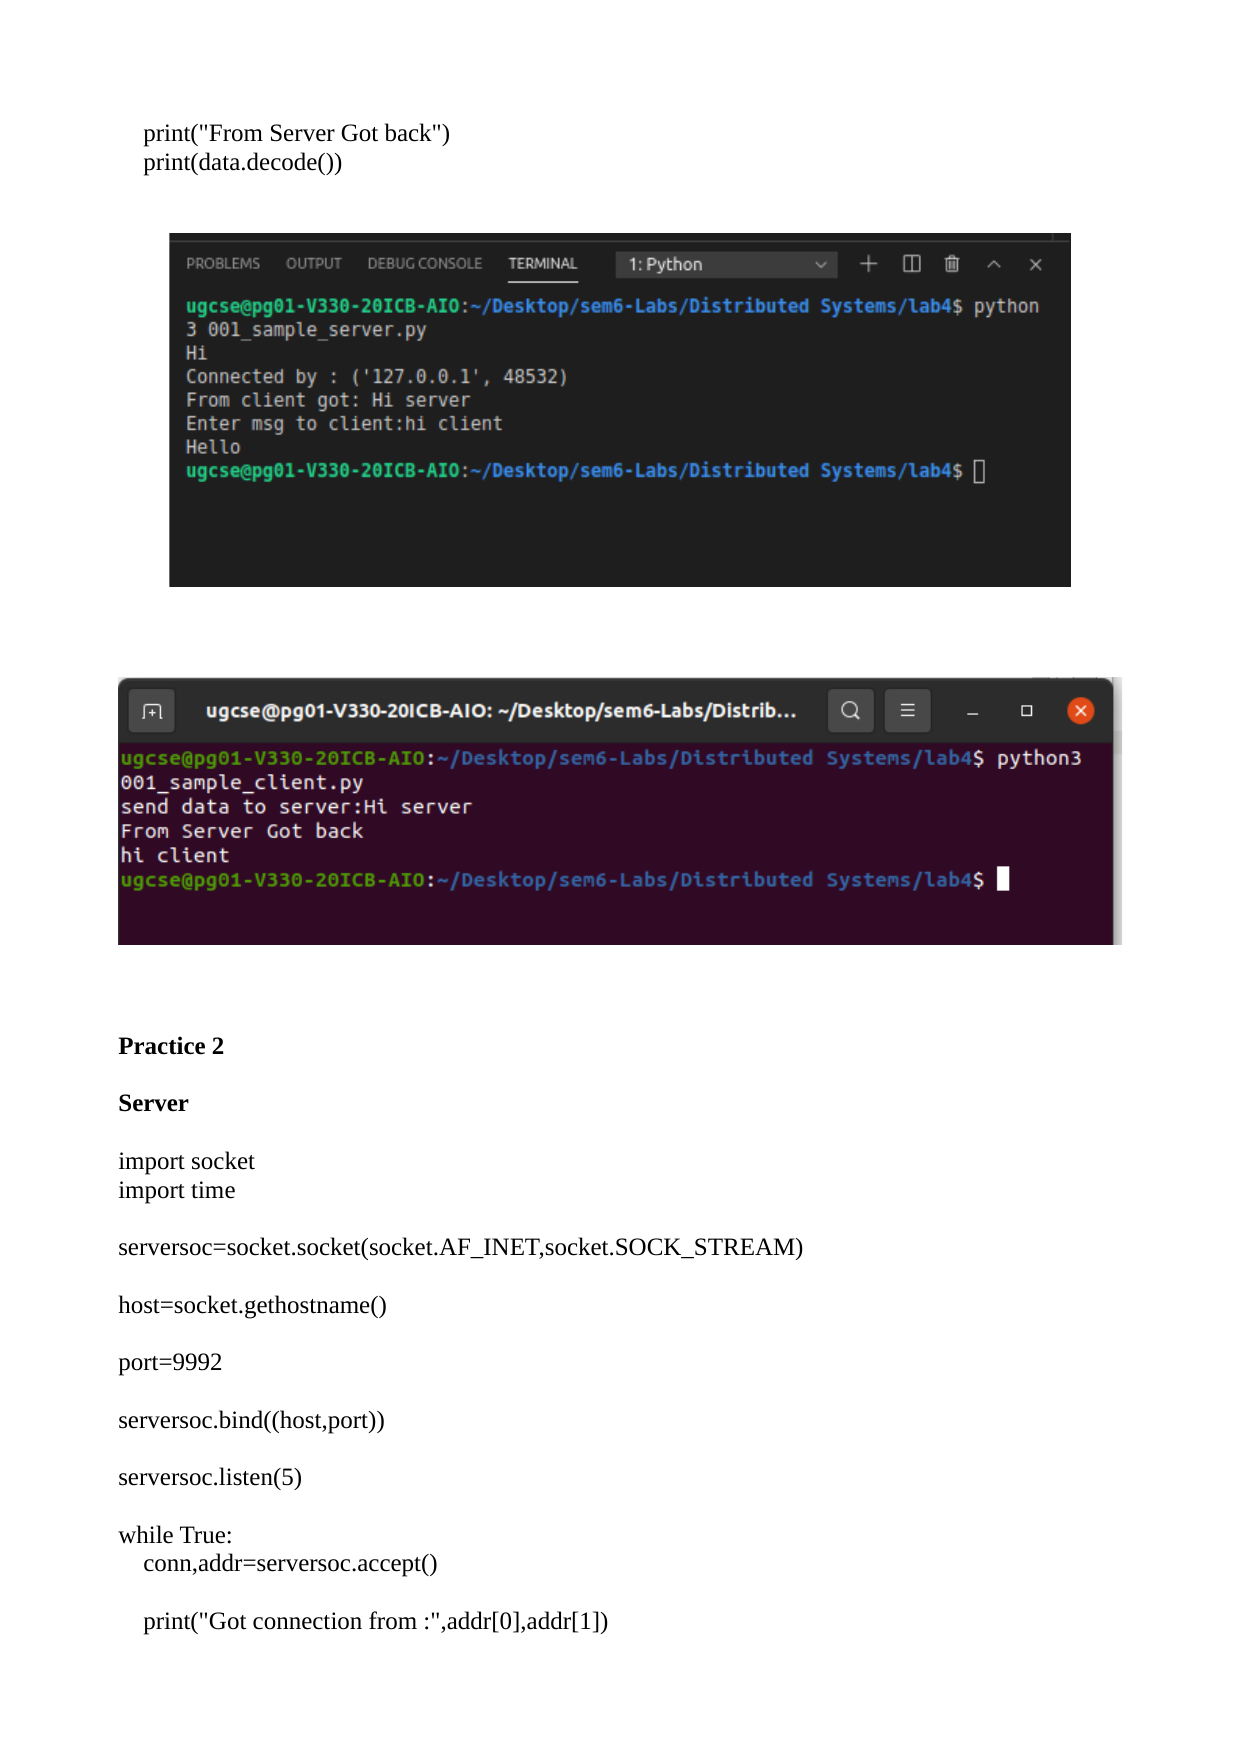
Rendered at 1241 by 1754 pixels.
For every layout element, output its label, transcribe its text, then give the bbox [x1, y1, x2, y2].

text host=socket.gethostname() [118, 1290, 1122, 1318]
picture [169, 233, 1071, 587]
text import socket [118, 1146, 1122, 1175]
text serversoc=socket.socket(socket.AF_INET,socket.SOCK_STREAM) [118, 1232, 1122, 1261]
text print(data.decode()) [118, 147, 1122, 176]
text while True: [118, 1520, 1122, 1548]
picture [118, 677, 1123, 945]
text Server [118, 1088, 1122, 1117]
text serversoc.bind((host,port)) [118, 1405, 1122, 1433]
text import time [118, 1175, 1122, 1203]
text conn,addr=serversoc.accept() [118, 1548, 1122, 1577]
text print("From Server Got back") [118, 118, 1122, 147]
text Practice 2 [118, 1031, 1122, 1060]
text print("Got connection from :",addr[0],addr[1]) [118, 1606, 1122, 1635]
text port=9992 [118, 1347, 1122, 1376]
text serversoc.listen(5) [118, 1462, 1122, 1491]
